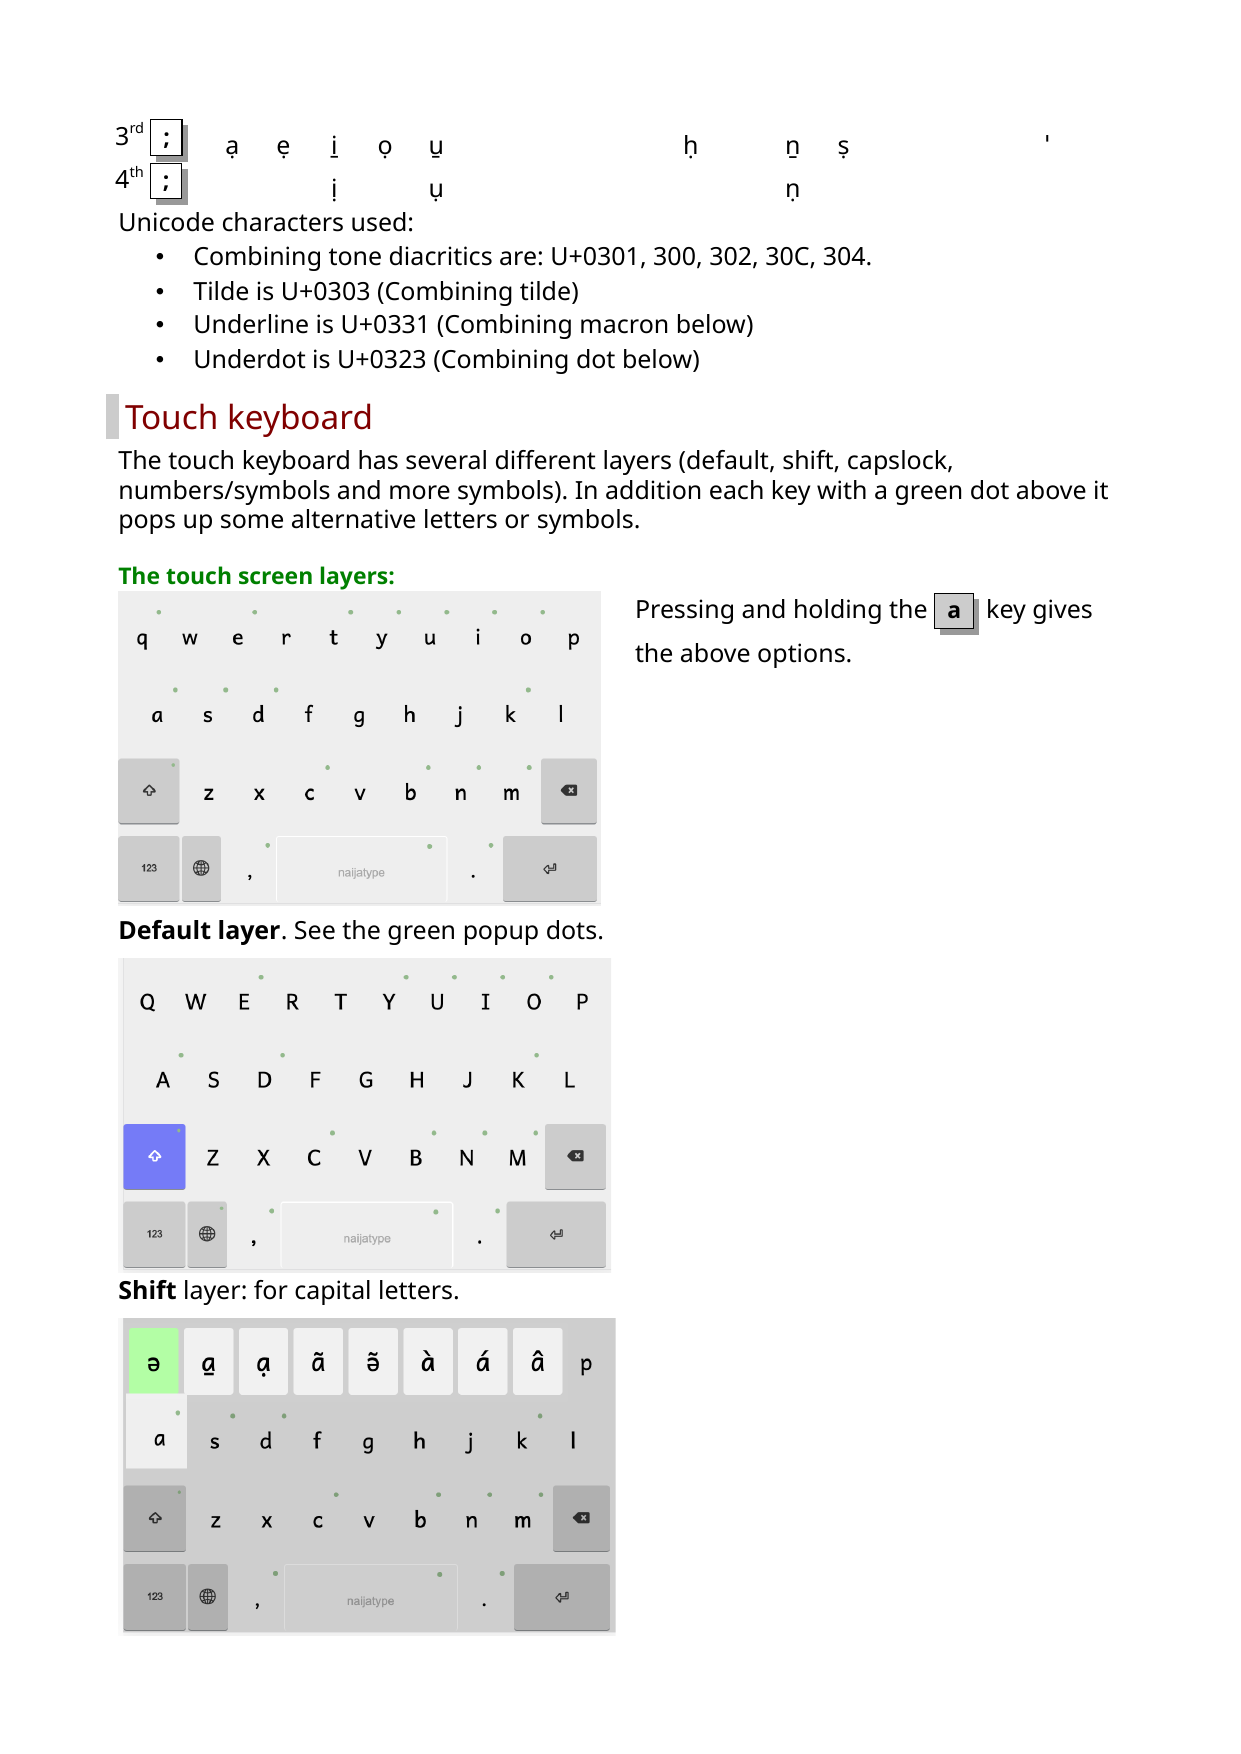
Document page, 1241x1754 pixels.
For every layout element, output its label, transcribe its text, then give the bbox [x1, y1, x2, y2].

subtitle The touch screen layers: [118, 560, 1122, 591]
text The touch keyboard has several different layers (default, shift, capslock, numbers/symbols and more symbols). In addition each key with a green dot above it pops up some alternative letters or symbols. [118, 446, 1122, 534]
table_cell [971, 162, 1022, 205]
text Pressing and holding the a key gives the above options. [635, 592, 1122, 669]
text Default layer. See the green popup dots. [118, 913, 605, 947]
table_cell ụ [410, 162, 461, 205]
table_cell [1022, 162, 1073, 205]
table_cell [512, 162, 563, 205]
table_cell ṉ [767, 118, 818, 162]
table_cell [360, 162, 410, 205]
text Unicode characters used: [118, 205, 1122, 239]
table_cell [716, 118, 767, 162]
table_cell ṣ [818, 118, 869, 162]
table_cell ṇ [767, 162, 818, 205]
table_cell [461, 162, 512, 205]
picture [118, 958, 612, 1273]
table_cell u̱ [410, 118, 461, 162]
list Underdot is U+0323 (Combining dot below) [156, 341, 1122, 375]
table_cell ḥ [665, 118, 716, 162]
table_cell [920, 162, 971, 205]
table_cell [869, 162, 920, 205]
table_cell [614, 162, 665, 205]
table_cell 4th ; [112, 162, 181, 205]
text Shift layer: for capital letters. [118, 1273, 605, 1307]
table_cell ọ [360, 118, 410, 162]
table_cell [818, 162, 869, 205]
table_cell [563, 118, 614, 162]
table_cell [869, 118, 920, 162]
table_cell [920, 118, 971, 162]
table_cell [614, 118, 665, 162]
table_cell [461, 118, 512, 162]
picture [118, 591, 601, 906]
table_cell ẹ [258, 118, 308, 162]
table_cell [182, 162, 207, 205]
picture [118, 1318, 616, 1636]
table_cell ị [309, 162, 359, 205]
list Underline is U+0331 (Combining macron below) [156, 307, 1122, 341]
table_cell [563, 162, 614, 205]
table_cell [665, 162, 716, 205]
table_cell [716, 162, 767, 205]
table_cell [512, 118, 563, 162]
table_cell [258, 162, 308, 205]
list Tilde is U+0303 (Combining tilde) [156, 273, 1122, 307]
table_cell ˈ [1022, 118, 1073, 162]
subtitle Touch keyboard [119, 394, 1122, 439]
list Combining tone diacritics are: U+0301, 300, 302, 30C, 304. [156, 239, 1122, 273]
table_cell ạ [207, 118, 258, 162]
table_cell [971, 118, 1022, 162]
table_cell i̱ [309, 118, 359, 162]
table_cell 3rd ; [112, 118, 207, 162]
table_cell [207, 162, 258, 205]
